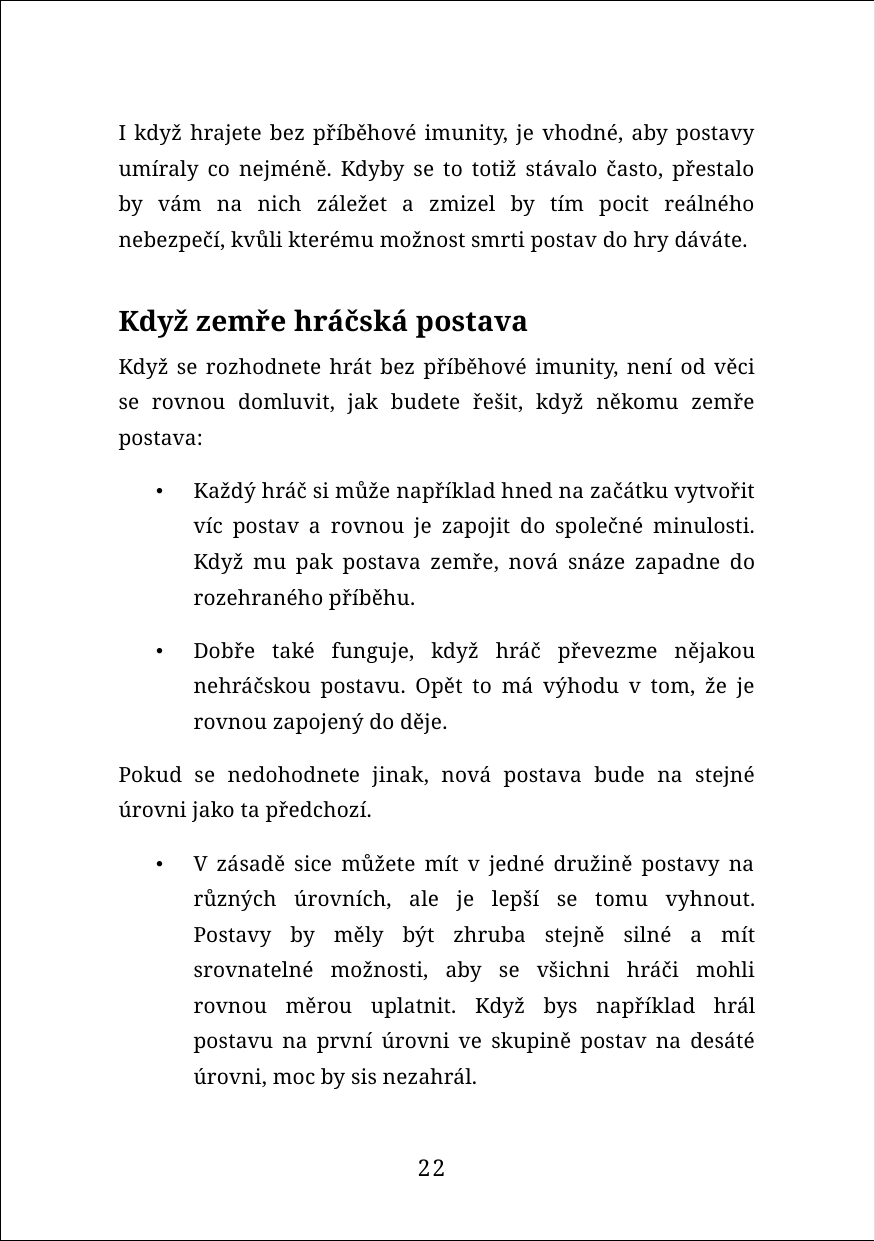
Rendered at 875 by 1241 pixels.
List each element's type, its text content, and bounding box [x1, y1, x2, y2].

list Dobře také funguje, když hráč převezme nějakou nehráčskou postavu. Opět to má výhodu v tom, že je rovnou zapojený do děje. [156, 636, 756, 735]
subtitle Když zemře hráčská postava [118, 302, 756, 340]
list V zásadě sice můžete mít v jedné družině postavy na různých úrovních, ale je lepší se tomu vyhnout. Postavy by měly být zhruba stejně silné a mít srovnatelné možnosti, aby se všichni hráči mohli rovnou měrou uplatnit. Když bys například hrál postavu na první úrovni ve skupině postav na desáté úrovni, moc by sis nezahrál. [156, 849, 756, 1090]
text I když hrajete bez příběhové imunity, je vhodné, aby postavy umíraly co nejméně. Kdyby se to totiž stávalo často, přestalo by vám na nich záležet a zmizel by tím pocit reálného nebezpečí, kvůli kterému možnost smrti postav do hry dáváte. [118, 118, 756, 253]
list Každý hráč si může například hned na začátku vytvořit víc postav a rovnou je zapojit do společné minulosti. Když mu pak postava zemře, nová snáze zapadne do rozehraného příběhu. [156, 476, 756, 611]
text Když se rozhodnete hrát bez příběhové imunity, není od věci se rovnou domluvit, jak budete řešit, když někomu zemře postava: [118, 352, 756, 451]
text Pokud se nedohodnete jinak, nová postava bude na stejné úrovni jako ta předchozí. [118, 760, 756, 824]
